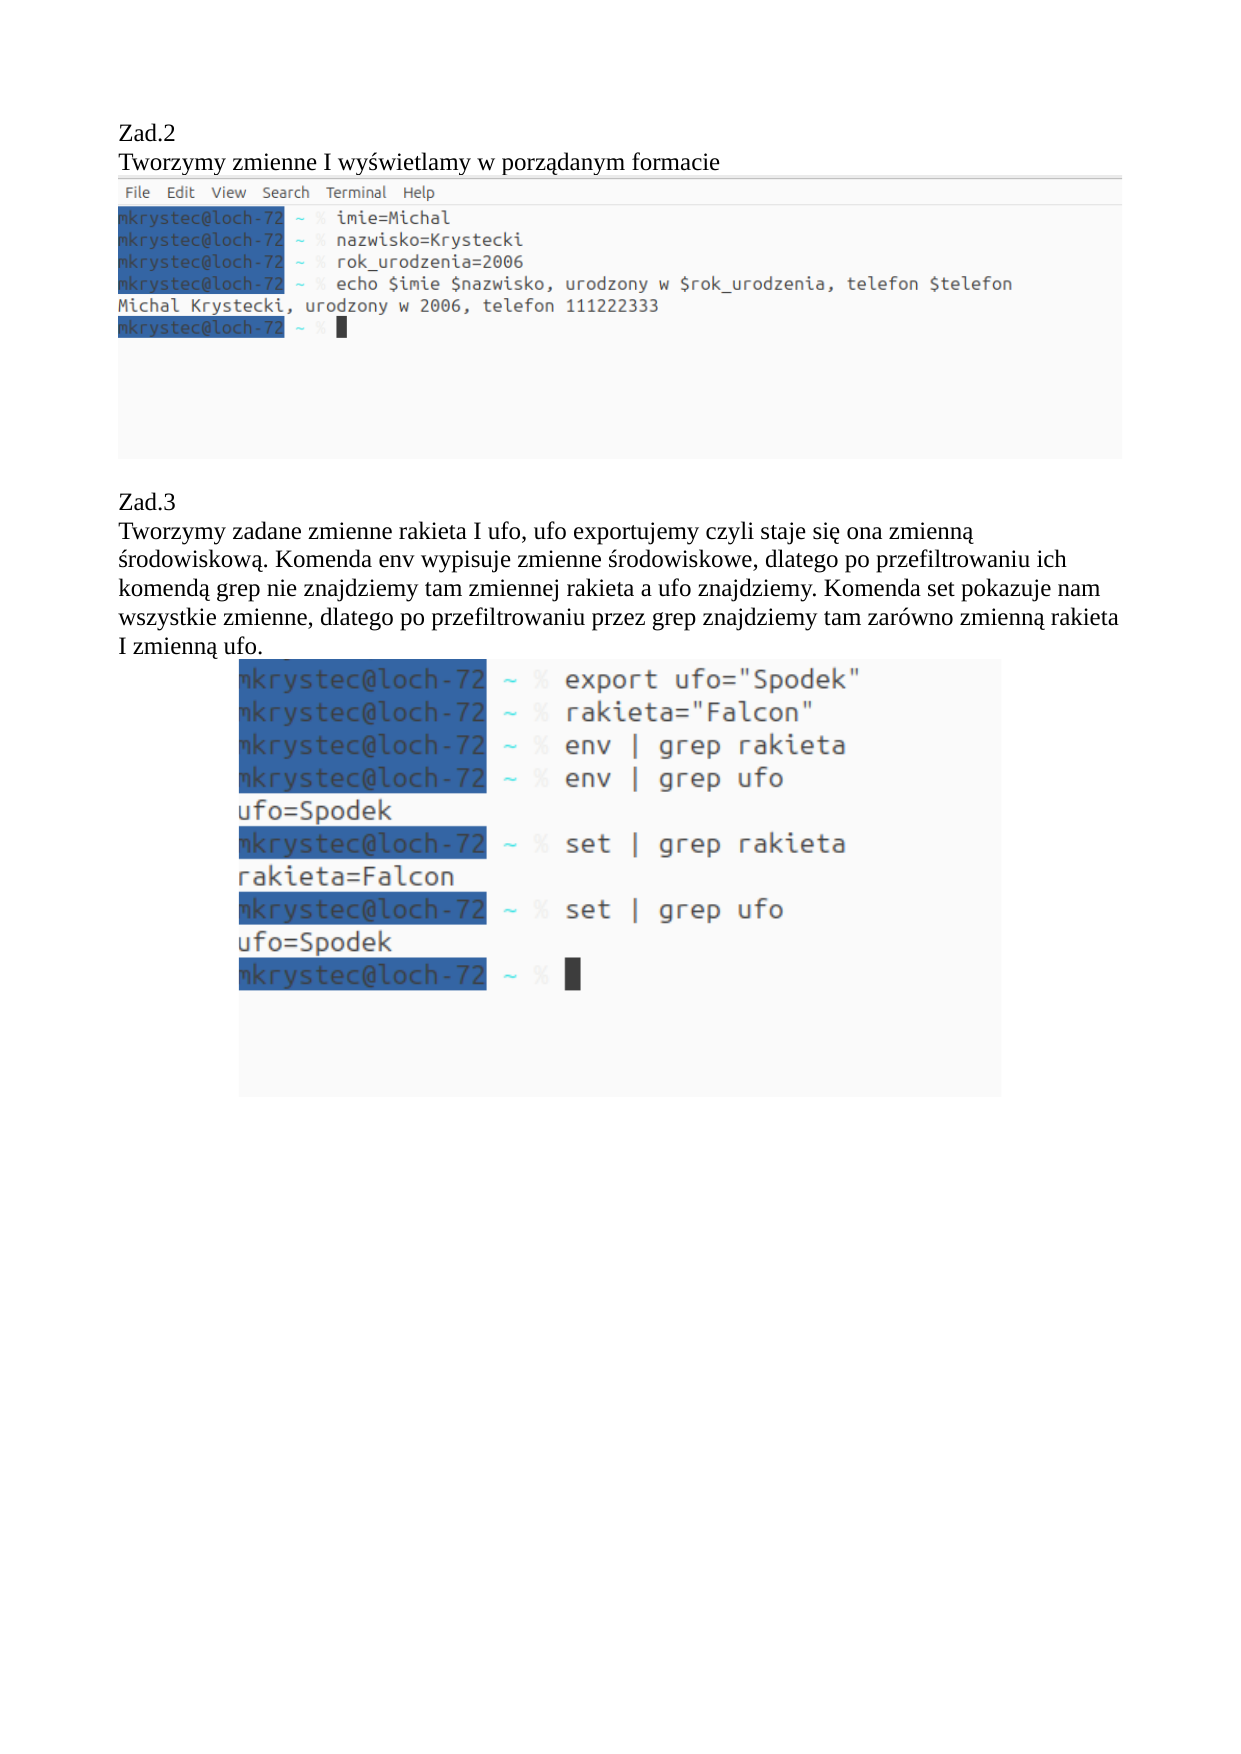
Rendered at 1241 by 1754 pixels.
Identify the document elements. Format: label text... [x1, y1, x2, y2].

picture [118, 175, 1123, 459]
text Zad.3 [118, 459, 1122, 516]
text Zad.2 [118, 118, 1122, 147]
text Tworzymy zmienne I wyświetlamy w porządanym formacie [118, 147, 1122, 175]
picture [238, 659, 1002, 1097]
text Tworzymy zadane zmienne rakieta I ufo, ufo exportujemy czyli staje się ona zmienną środowiskową. Komenda env wypisuje zmienne środowiskowe, dlatego po przefiltrowaniu ich komendą grep nie znajdziemy tam zmiennej rakieta a ufo znajdziemy. Komenda set pokazuje nam wszystkie zmienne, dlatego po przefiltrowaniu przez grep znajdziemy tam zarówno zmienną rakieta I zmienną ufo. [118, 516, 1122, 659]
